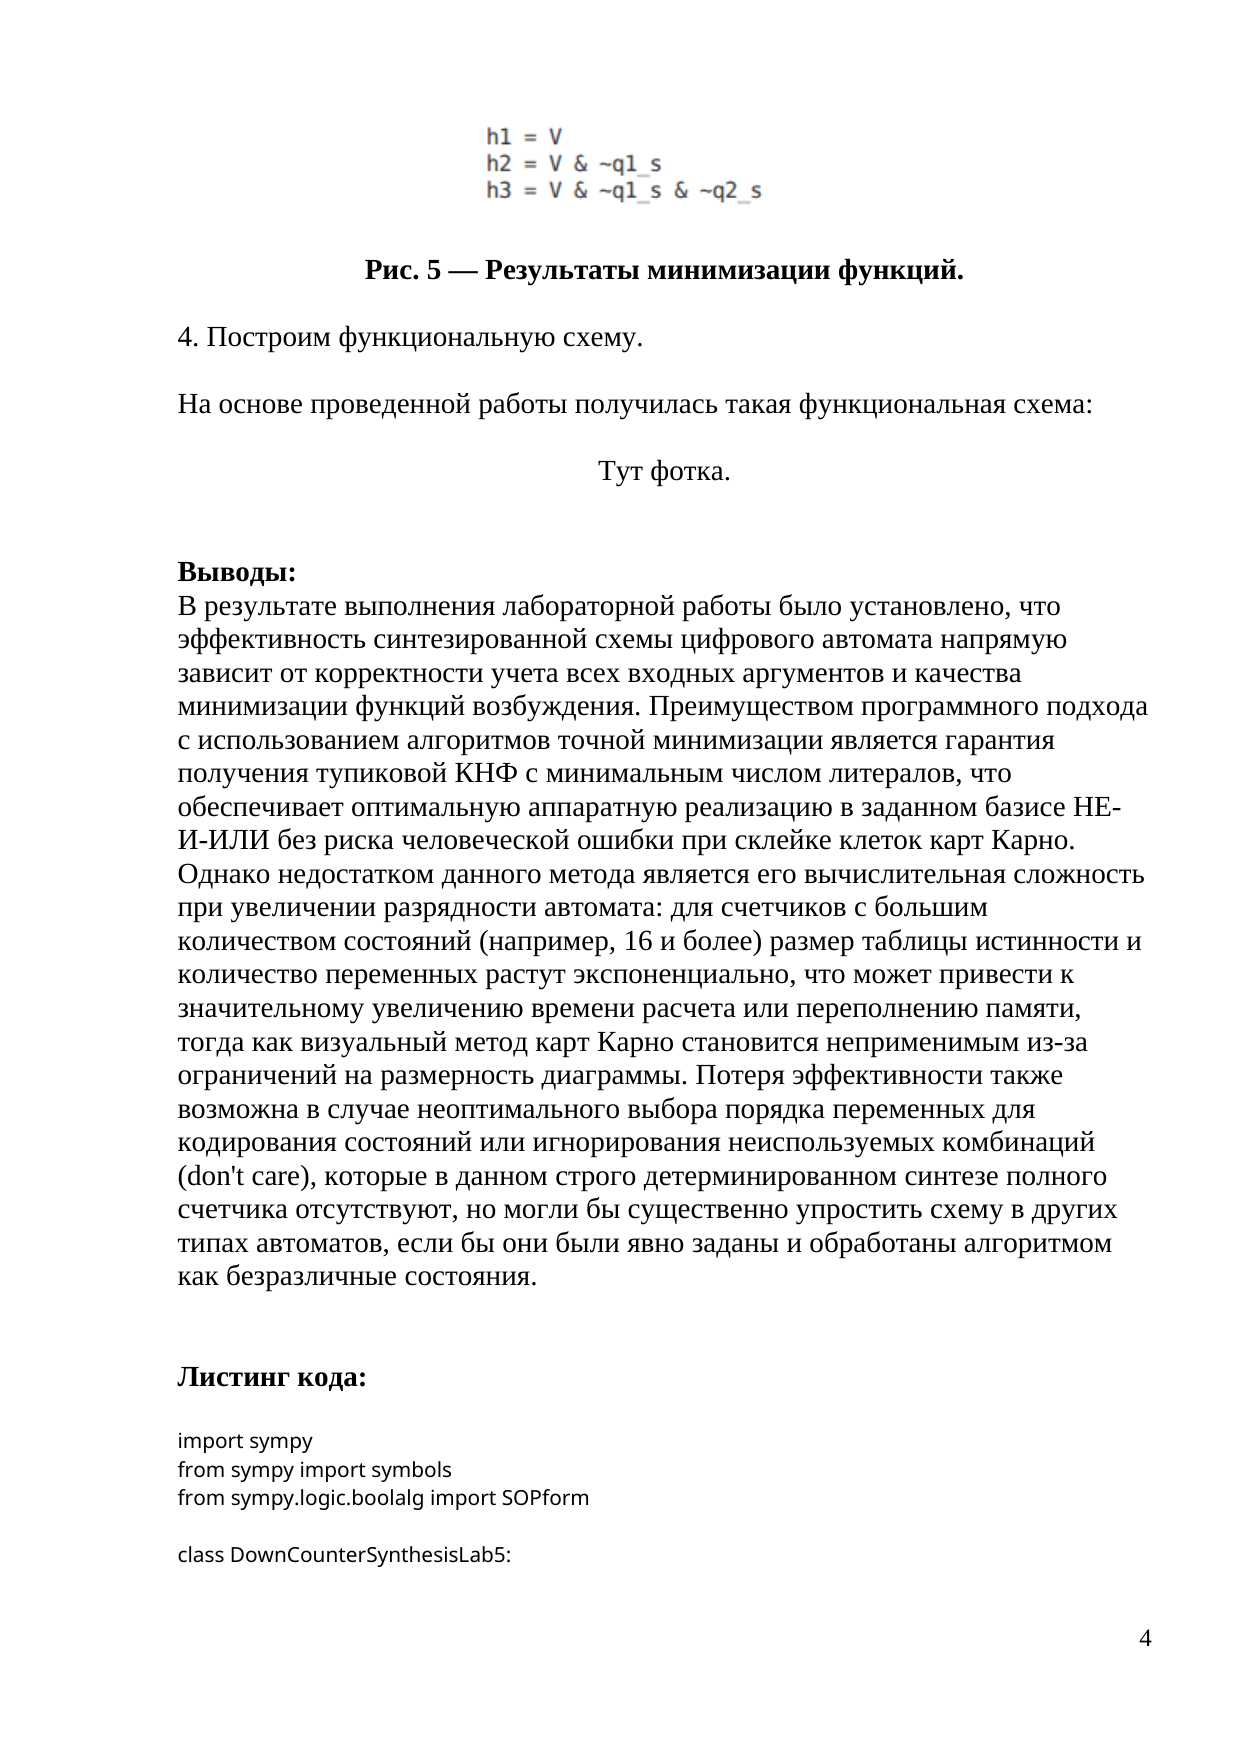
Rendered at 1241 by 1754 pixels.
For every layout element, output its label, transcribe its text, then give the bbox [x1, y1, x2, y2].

text class DownCounterSynthesisLab5: [177, 1540, 1152, 1568]
text Рис. 5 — Результаты минимизации функций. [177, 252, 1152, 286]
picture [466, 118, 863, 220]
text from sympy import symbols [177, 1455, 1152, 1483]
text Листинг кода: [177, 1359, 1152, 1393]
text Тут фотка. [177, 453, 1152, 487]
text from sympy.logic.boolalg import SOPform [177, 1483, 1152, 1512]
text На основе проведенной работы получилась такая функциональная схема: [177, 386, 1152, 420]
text Выводы: [177, 554, 1152, 588]
text import sympy [177, 1426, 1152, 1455]
text В результате выполнения лабораторной работы было установлено, что эффективность синтезированной схемы цифрового автомата напрямую зависит от корректности учета всех входных аргументов и качества минимизации функций возбуждения. Преимуществом программного подхода с использованием алгоритмов точной минимизации является гарантия получения тупиковой КНФ с минимальным числом литералов, что обеспечивает оптимальную аппаратную реализацию в заданном базисе НЕ-И-ИЛИ без риска человеческой ошибки при склейке клеток карт Карно. Однако недостатком данного метода является его вычислительная сложность при увеличении разрядности автомата: для счетчиков с большим количеством состояний (например, 16 и более) размер таблицы истинности и количество переменных растут экспоненциально, что может привести к значительному увеличению времени расчета или переполнению памяти, тогда как визуальный метод карт Карно становится неприменимым из-за ограничений на размерность диаграммы. Потеря эффективности также возможна в случае неоптимального выбора порядка переменных для кодирования состояний или игнорирования неиспользуемых комбинаций (don't care), которые в данном строго детерминированном синтезе полного счетчика отсутствуют, но могли бы существенно упростить схему в других типах автоматов, если бы они были явно заданы и обработаны алгоритмом как безразличные состояния. [177, 588, 1152, 1292]
text 4. Построим функциональную схему. [177, 319, 1152, 353]
